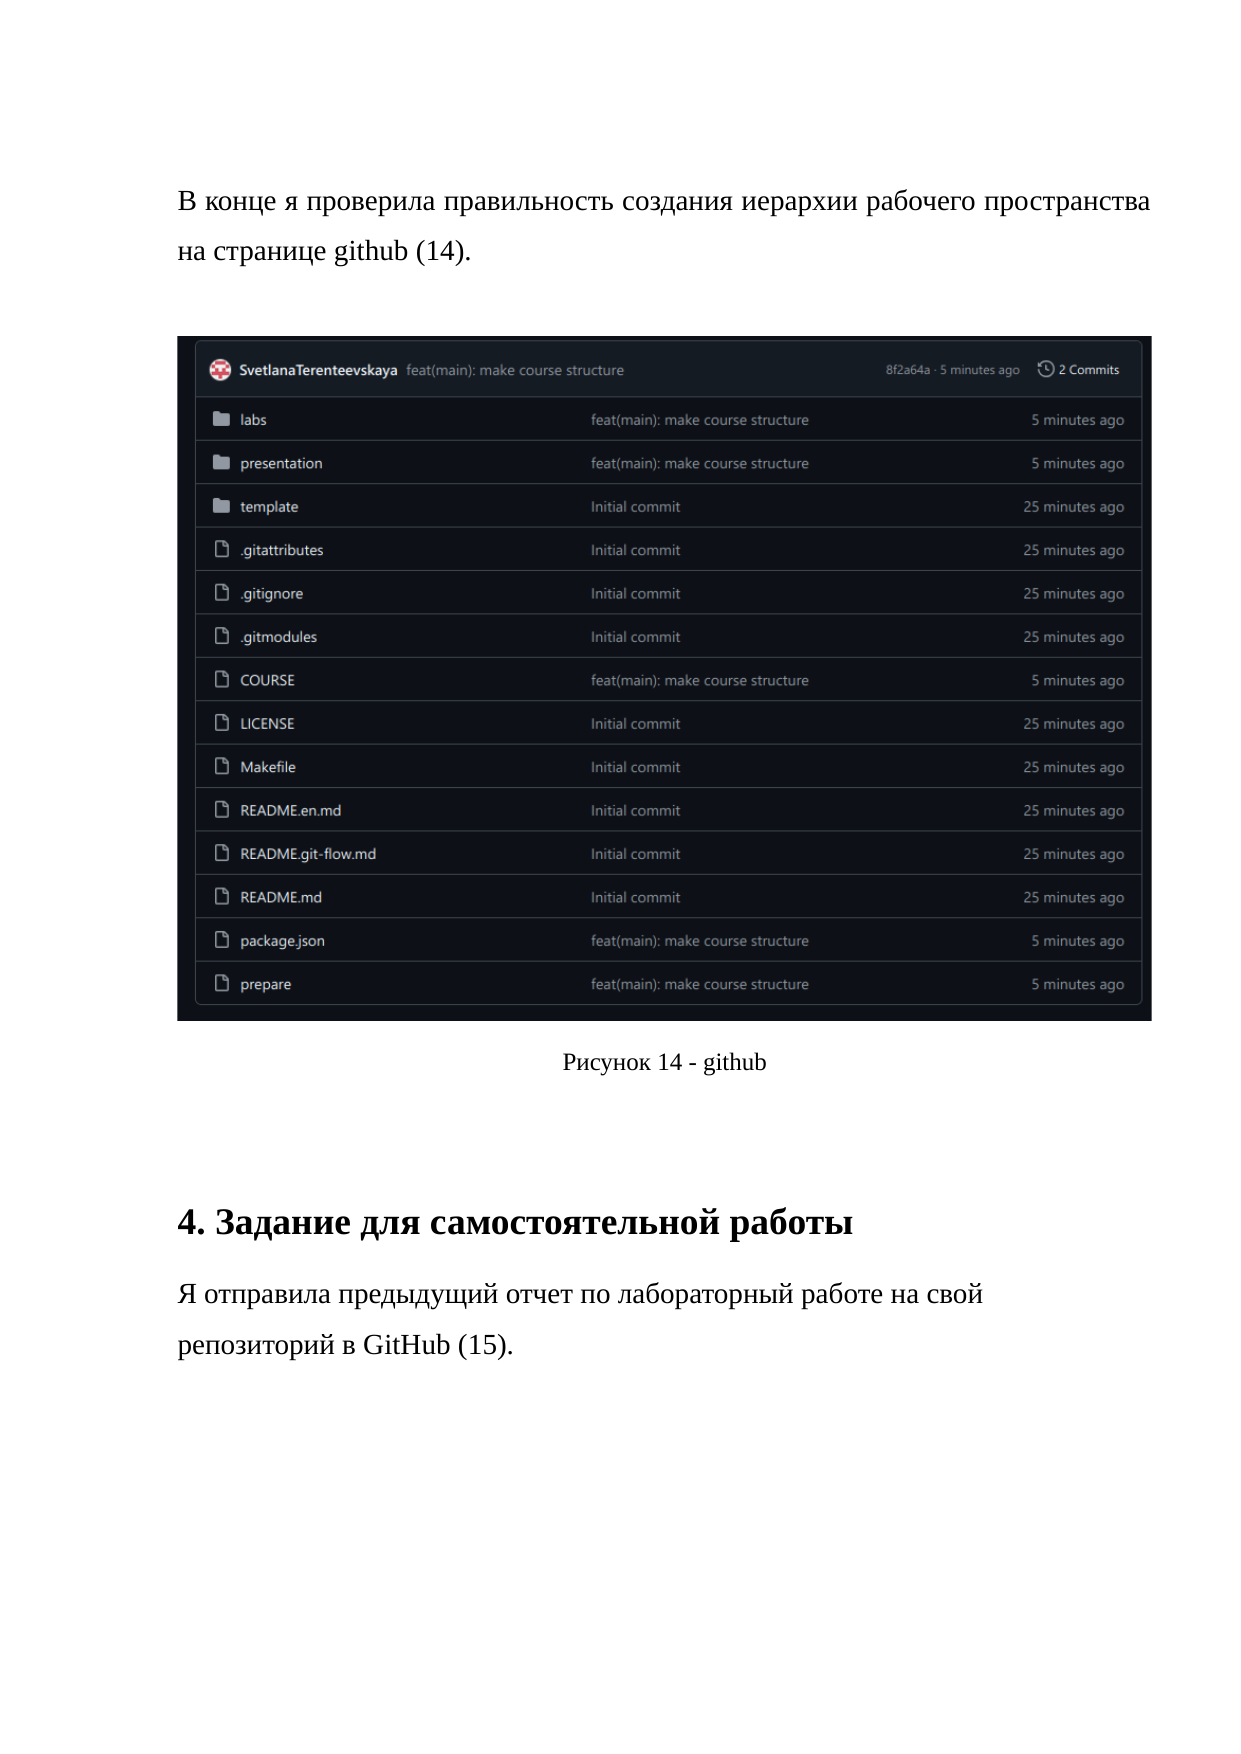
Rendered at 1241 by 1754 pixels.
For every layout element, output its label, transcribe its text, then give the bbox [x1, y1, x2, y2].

subtitle 4. Задание для самостоятельной работы [177, 1199, 1152, 1242]
text В конце я проверила правильность создания иерархии рабочего пространства на странице github (Рисунок 14). [177, 183, 1152, 267]
text Я отправила предыдущий отчет по лабораторный работе на свой репозиторий в GitHub (Рисунок 15). [177, 1277, 1152, 1360]
text Рисунок 14 - github [177, 1021, 1152, 1076]
picture [177, 336, 1152, 1021]
